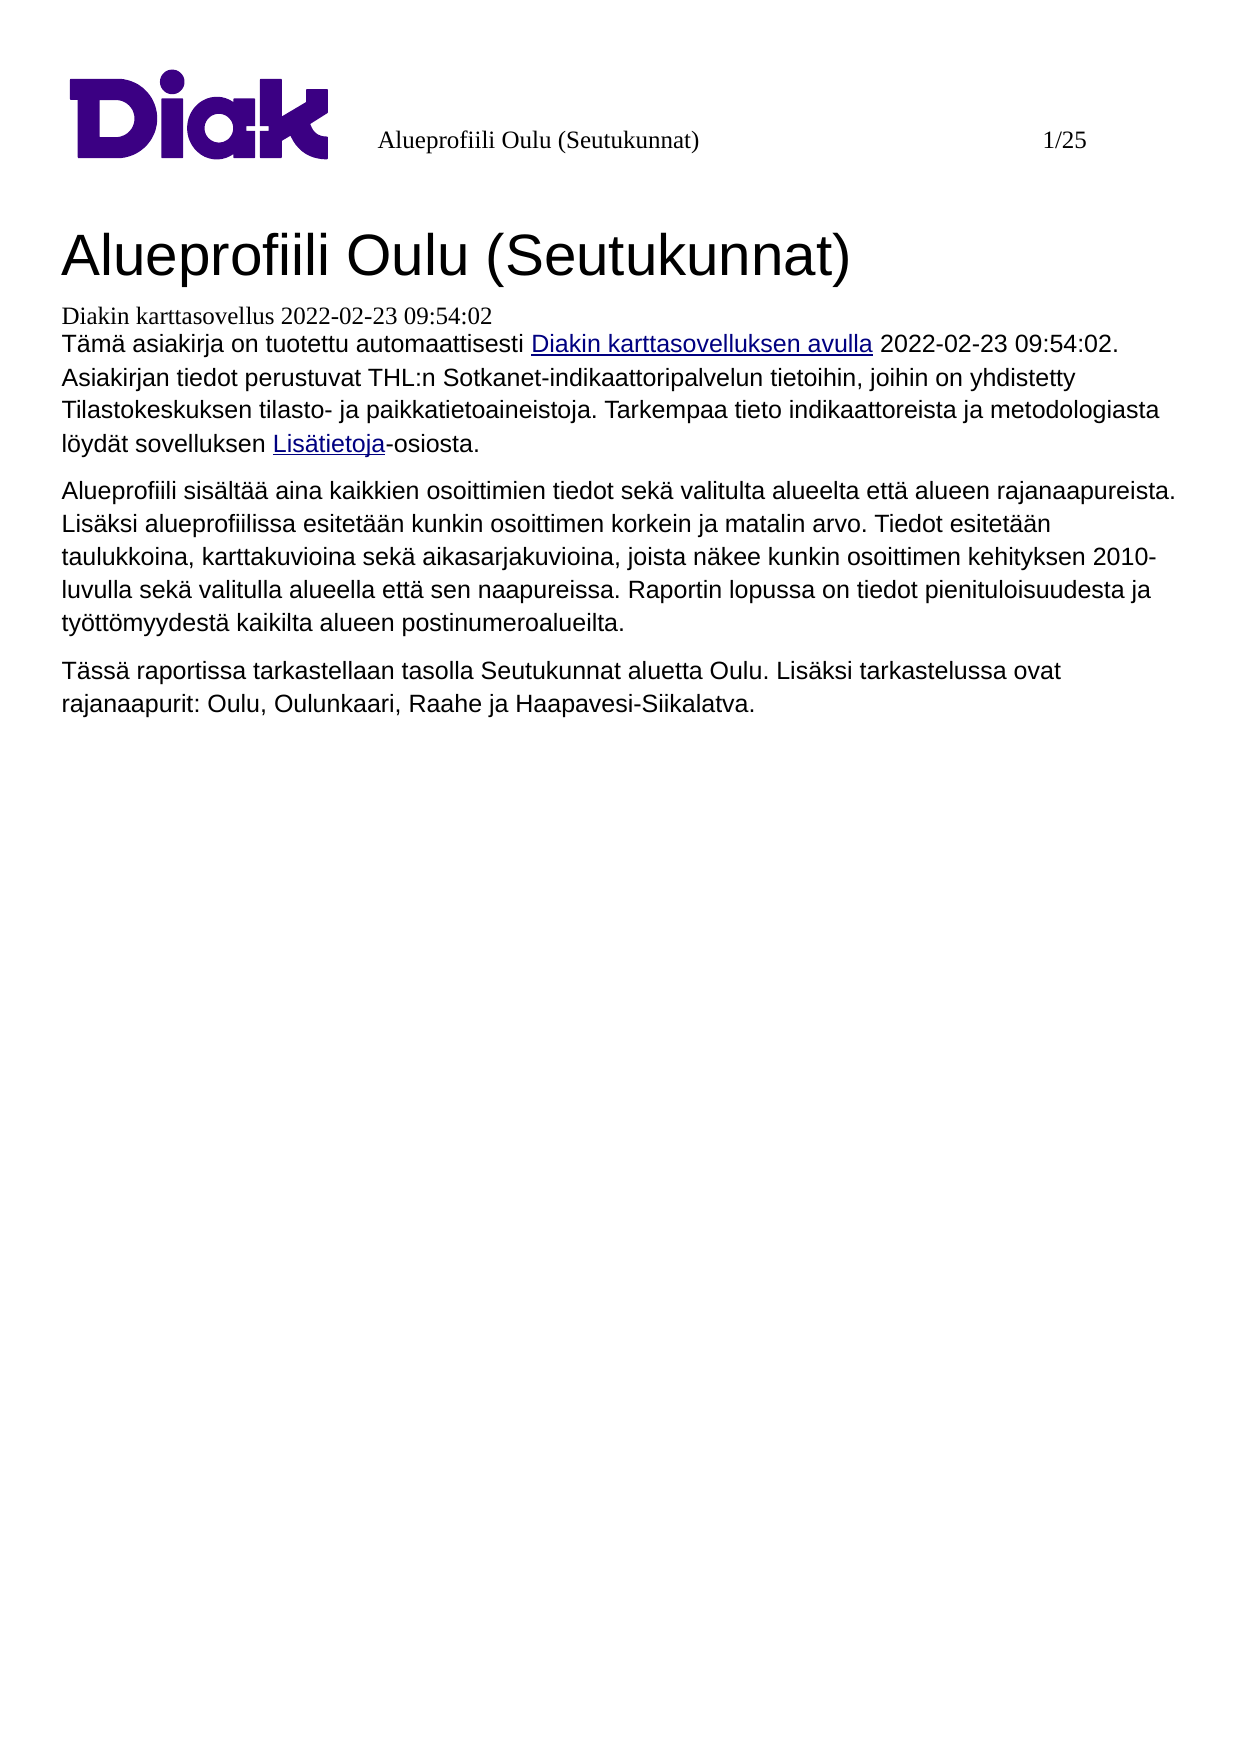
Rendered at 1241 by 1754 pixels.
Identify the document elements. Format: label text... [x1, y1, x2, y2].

text Alueprofiili sisältää aina kaikkien osoittimien tiedot sekä valitulta alueelta että alueen rajanaapureista. Lisäksi alueprofiilissa esitetään kunkin osoittimen korkein ja matalin arvo. Tiedot esitetään taulukkoina, karttakuvioina sekä aikasarjakuvioina, joista näkee kunkin osoittimen kehityksen 2010-luvulla sekä valitulla alueella että sen naapureissa. Raportin lopussa on tiedot pienituloisuudesta ja työttömyydestä kaikilta alueen postinumeroalueilta. [61, 476, 1179, 637]
text Diakin karttasovellus 2022-02-23 09:54:02 [61, 301, 1179, 329]
text Tässä raportissa tarkastellaan tasolla Seutukunnat aluetta Oulu. Lisäksi tarkastelussa ovat rajanaapurit: Oulu, Oulunkaari, Raahe ja Haapavesi-Siikalatva. [61, 656, 1179, 718]
text Tämä asiakirja on tuotettu automaattisesti Diakin karttasovelluksen avulla 2022-02-23 09:54:02. Asiakirjan tiedot perustuvat THL:n Sotkanet-indikaattoripalvelun tietoihin, joihin on yhdistetty Tilastokeskuksen tilasto- ja paikkatietoaineistoja. Tarkempaa tieto indikaattoreista ja metodologiasta löydät sovelluksen Lisätietoja-osiosta. [61, 329, 1179, 457]
title Alueprofiili Oulu (Seutukunnat) [61, 221, 1179, 288]
